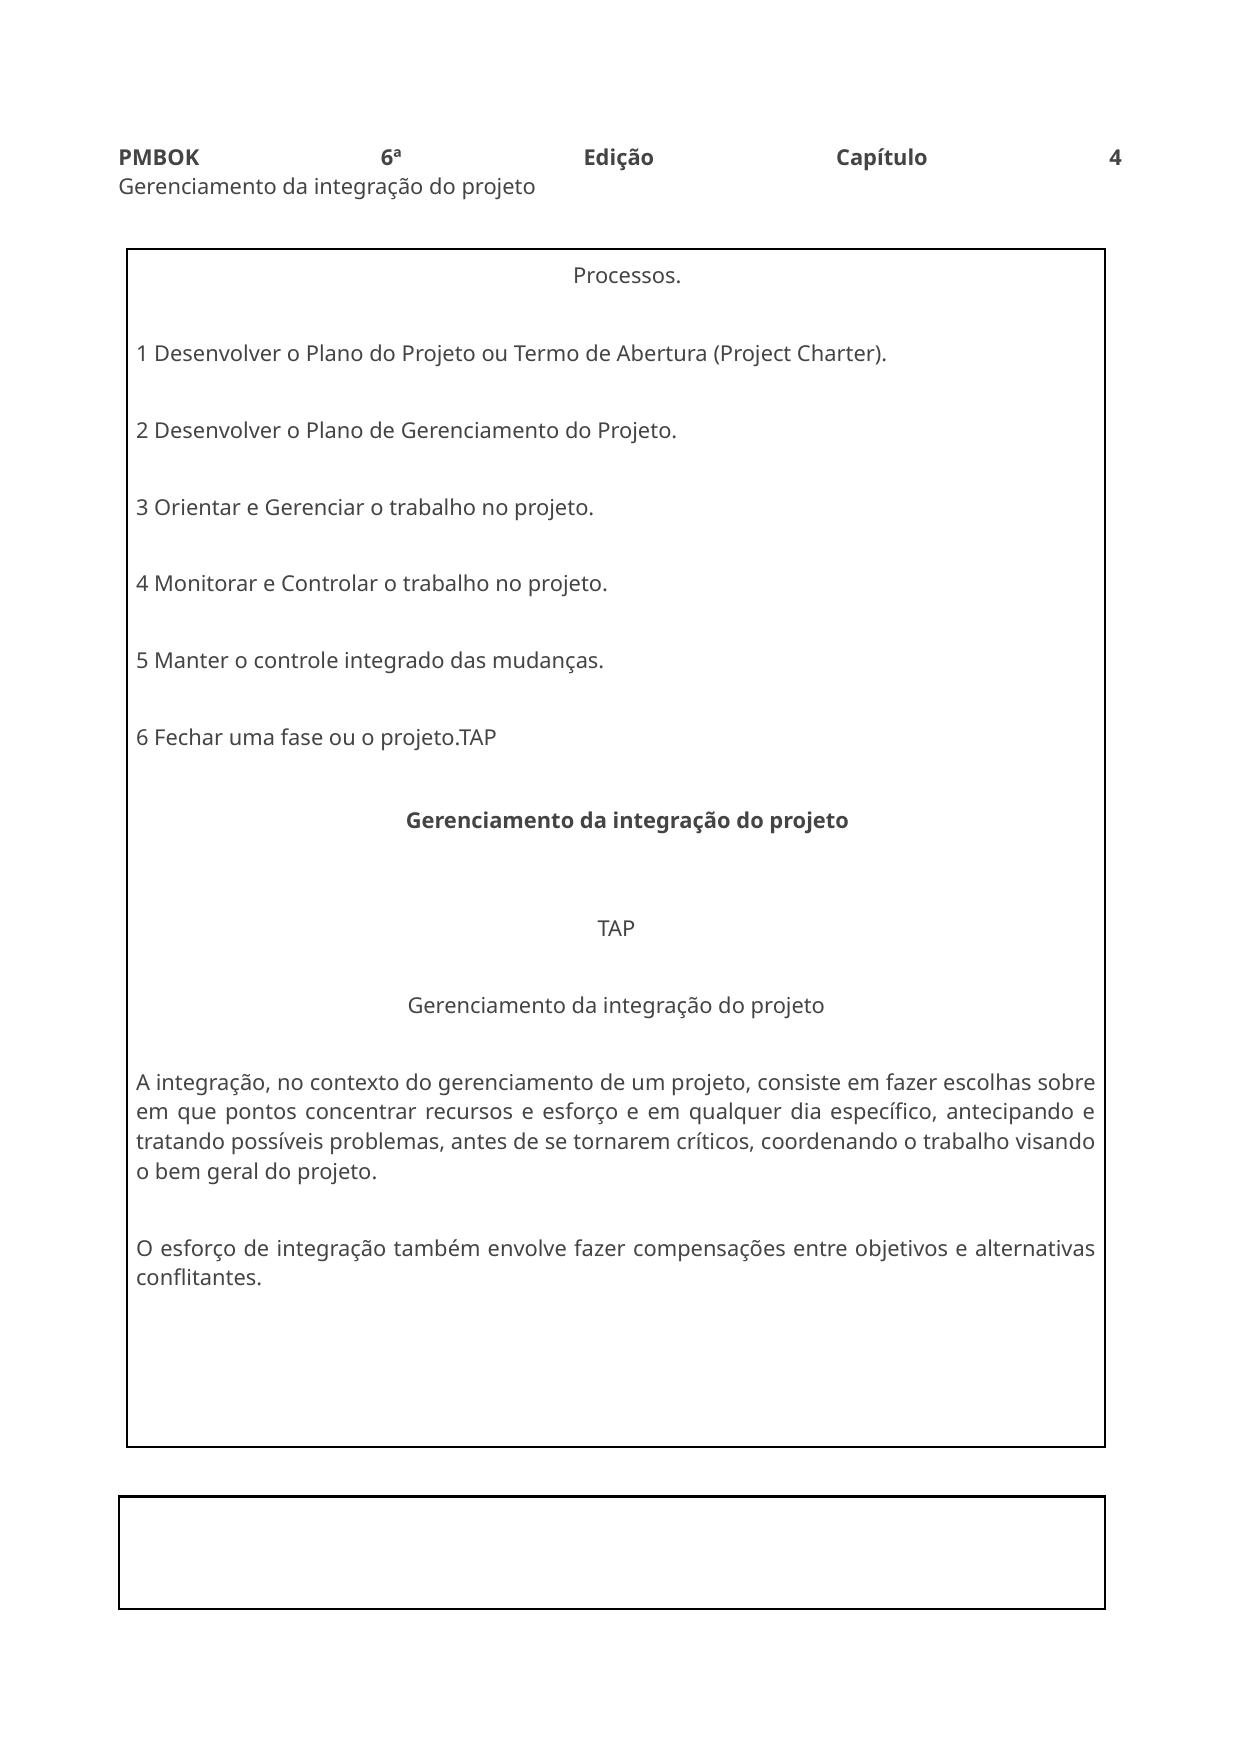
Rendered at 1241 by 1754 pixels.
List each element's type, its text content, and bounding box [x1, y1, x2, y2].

text 4 Monitorar e Controlar o trabalho no projeto. [128, 563, 1104, 598]
text 5 Manter o controle integrado das mudanças. [128, 640, 1104, 675]
text A integração, no contexto do gerenciamento de um projeto, consiste em fazer escolhas sobre em que pontos concentrar recursos e esforço e em qualquer dia específico, antecipando e tratando possíveis problemas, antes de se tornarem críticos, coordenando o trabalho visando o bem geral do projeto. [128, 1062, 1104, 1186]
text TAP [128, 878, 1104, 943]
text O esforço de integração também envolve fazer compensações entre objetivos e alternativas conflitantes. [128, 1228, 1104, 1292]
text 3 Gerenciamento da integração do projeto [128, 793, 1104, 837]
text Gerenciamento da integração do projeto [128, 985, 1104, 1020]
text 3 Orientar e Gerenciar o trabalho no projeto. [128, 487, 1104, 521]
text PMBOK 6ª Edição Capítulo 4 Gerenciamento da integração do projeto [118, 142, 1122, 201]
text 1 Desenvolver o Plano do Projeto ou Termo de Abertura (Project Charter). [128, 333, 1104, 368]
text 2 Desenvolver o Plano de Gerenciamento do Projeto. [128, 410, 1104, 445]
text 2 Processos. [128, 250, 1104, 291]
text 6 Fechar uma fase ou o projeto.TAP [128, 717, 1104, 751]
